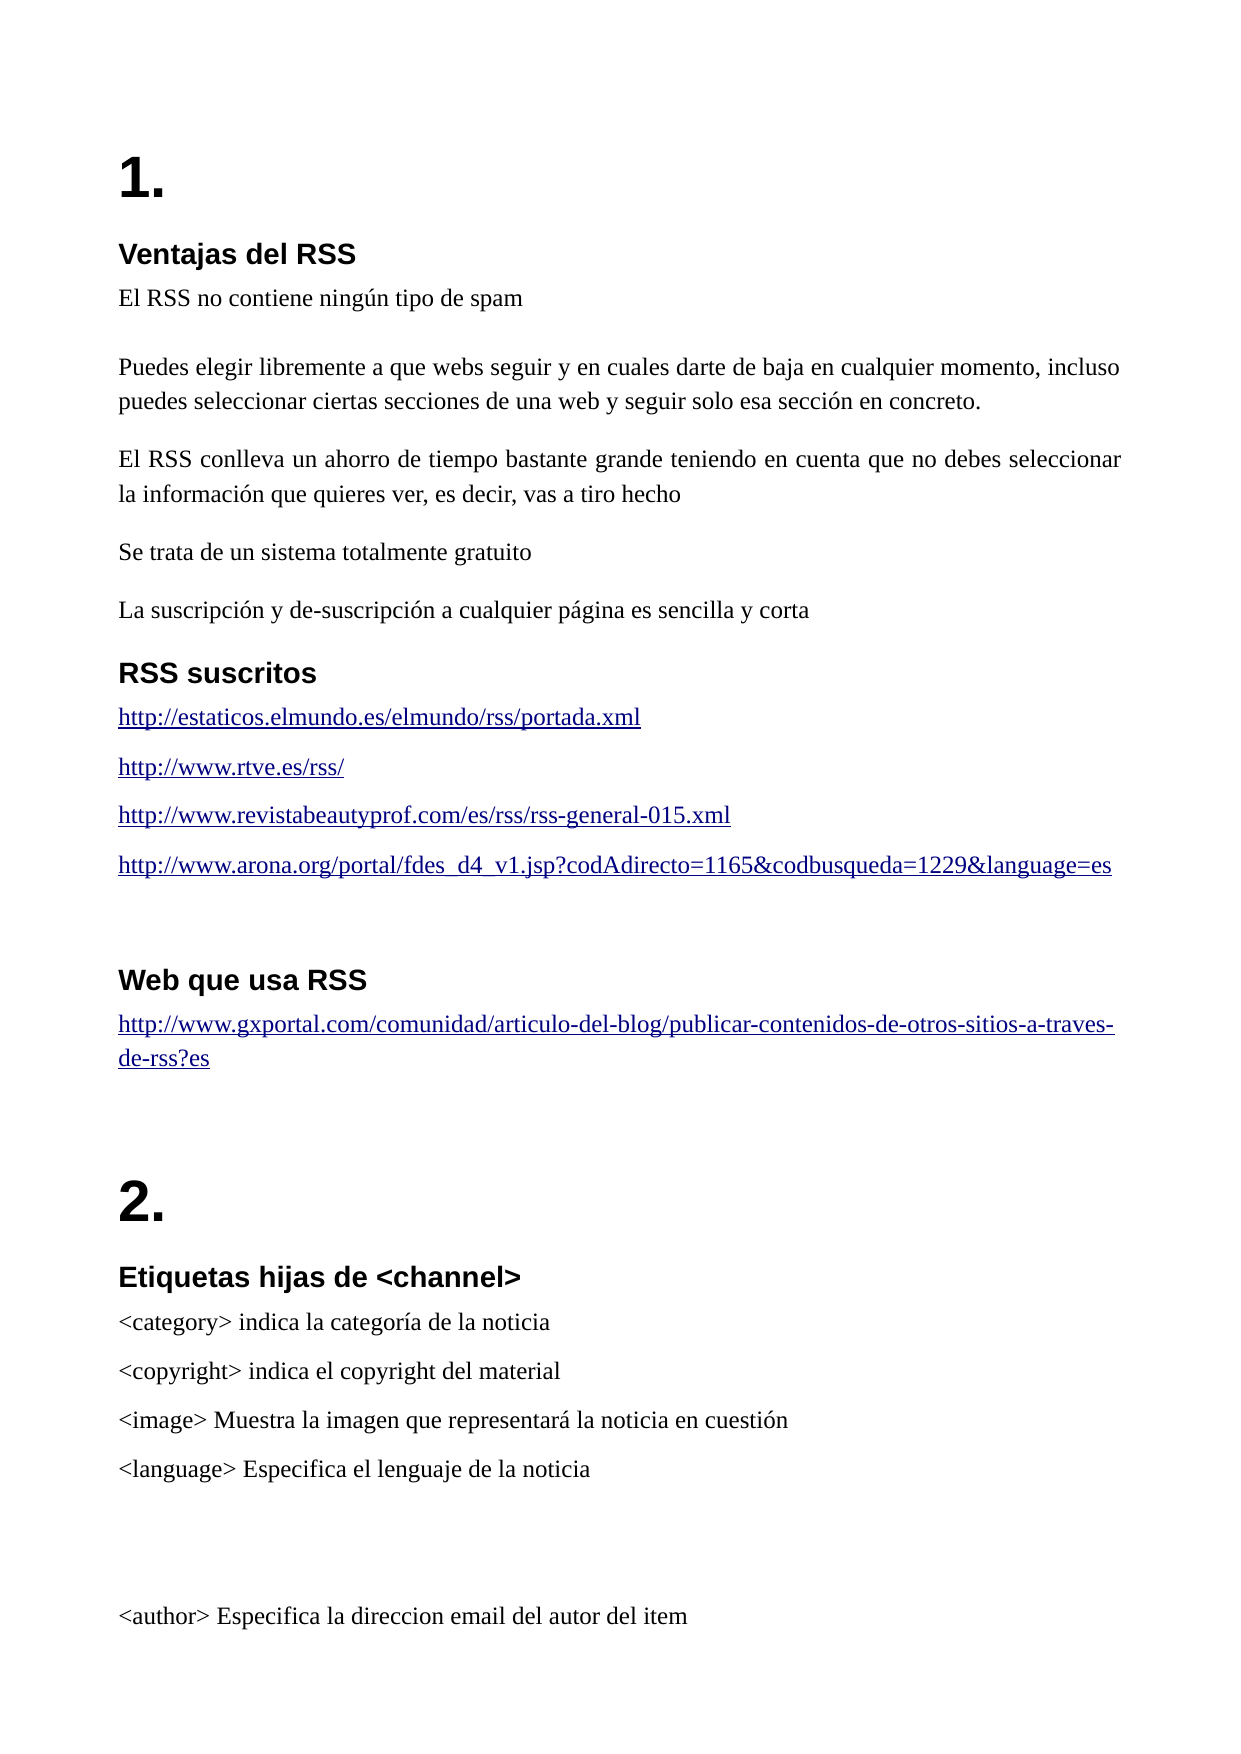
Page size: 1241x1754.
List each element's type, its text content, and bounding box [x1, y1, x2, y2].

text http://www.arona.org/portal/fdes_d4_v1.jsp?codAdirecto=1165&codbusqueda=1229&language=es [118, 850, 1122, 878]
text http://www.rtve.es/rss/ [118, 752, 1122, 780]
text Se trata de un sistema totalmente gratuito [118, 537, 1122, 566]
text <category> indica la categoría de la noticia [118, 1307, 1122, 1335]
text <author> Especifica la direccion email del autor del item [118, 1601, 1122, 1630]
subtitle Etiquetas hijas de <channel> [118, 1260, 1122, 1294]
subtitle Ventajas del RSS [118, 237, 1122, 271]
text La suscripción y de-suscripción a cualquier página es sencilla y corta [118, 595, 1122, 623]
title 1. [118, 143, 1122, 210]
text El RSS conlleva un ahorro de tiempo bastante grande teniendo en cuenta que no debes seleccionar la información que quieres ver, es decir, vas a tiro hecho [118, 444, 1122, 508]
title 2. [118, 1166, 1122, 1233]
text <image> Muestra la imagen que representará la noticia en cuestión [118, 1405, 1122, 1433]
text <copyright> indica el copyright del material [118, 1356, 1122, 1384]
subtitle RSS suscritos [118, 656, 1122, 690]
list Puedes elegir libremente a que webs seguir y en cuales darte de baja en cualquier momento, incluso puedes seleccionar ciertas secciones de una web y seguir solo esa sección en concreto. [118, 352, 1122, 415]
text <language> Especifica el lenguaje de la noticia [118, 1454, 1122, 1483]
text El RSS no contiene ningún tipo de spam [118, 283, 1122, 312]
text http://www.revistabeautyprof.com/es/rss/rss-general-015.xml [118, 801, 1122, 829]
text http://www.gxportal.com/comunidad/articulo-del-blog/publicar-contenidos-de-otros-sitios-a-traves-de-rss?es [118, 1009, 1122, 1072]
text http://estaticos.elmundo.es/elmundo/rss/portada.xml [118, 702, 1122, 731]
subtitle Web que usa RSS [118, 962, 1122, 996]
